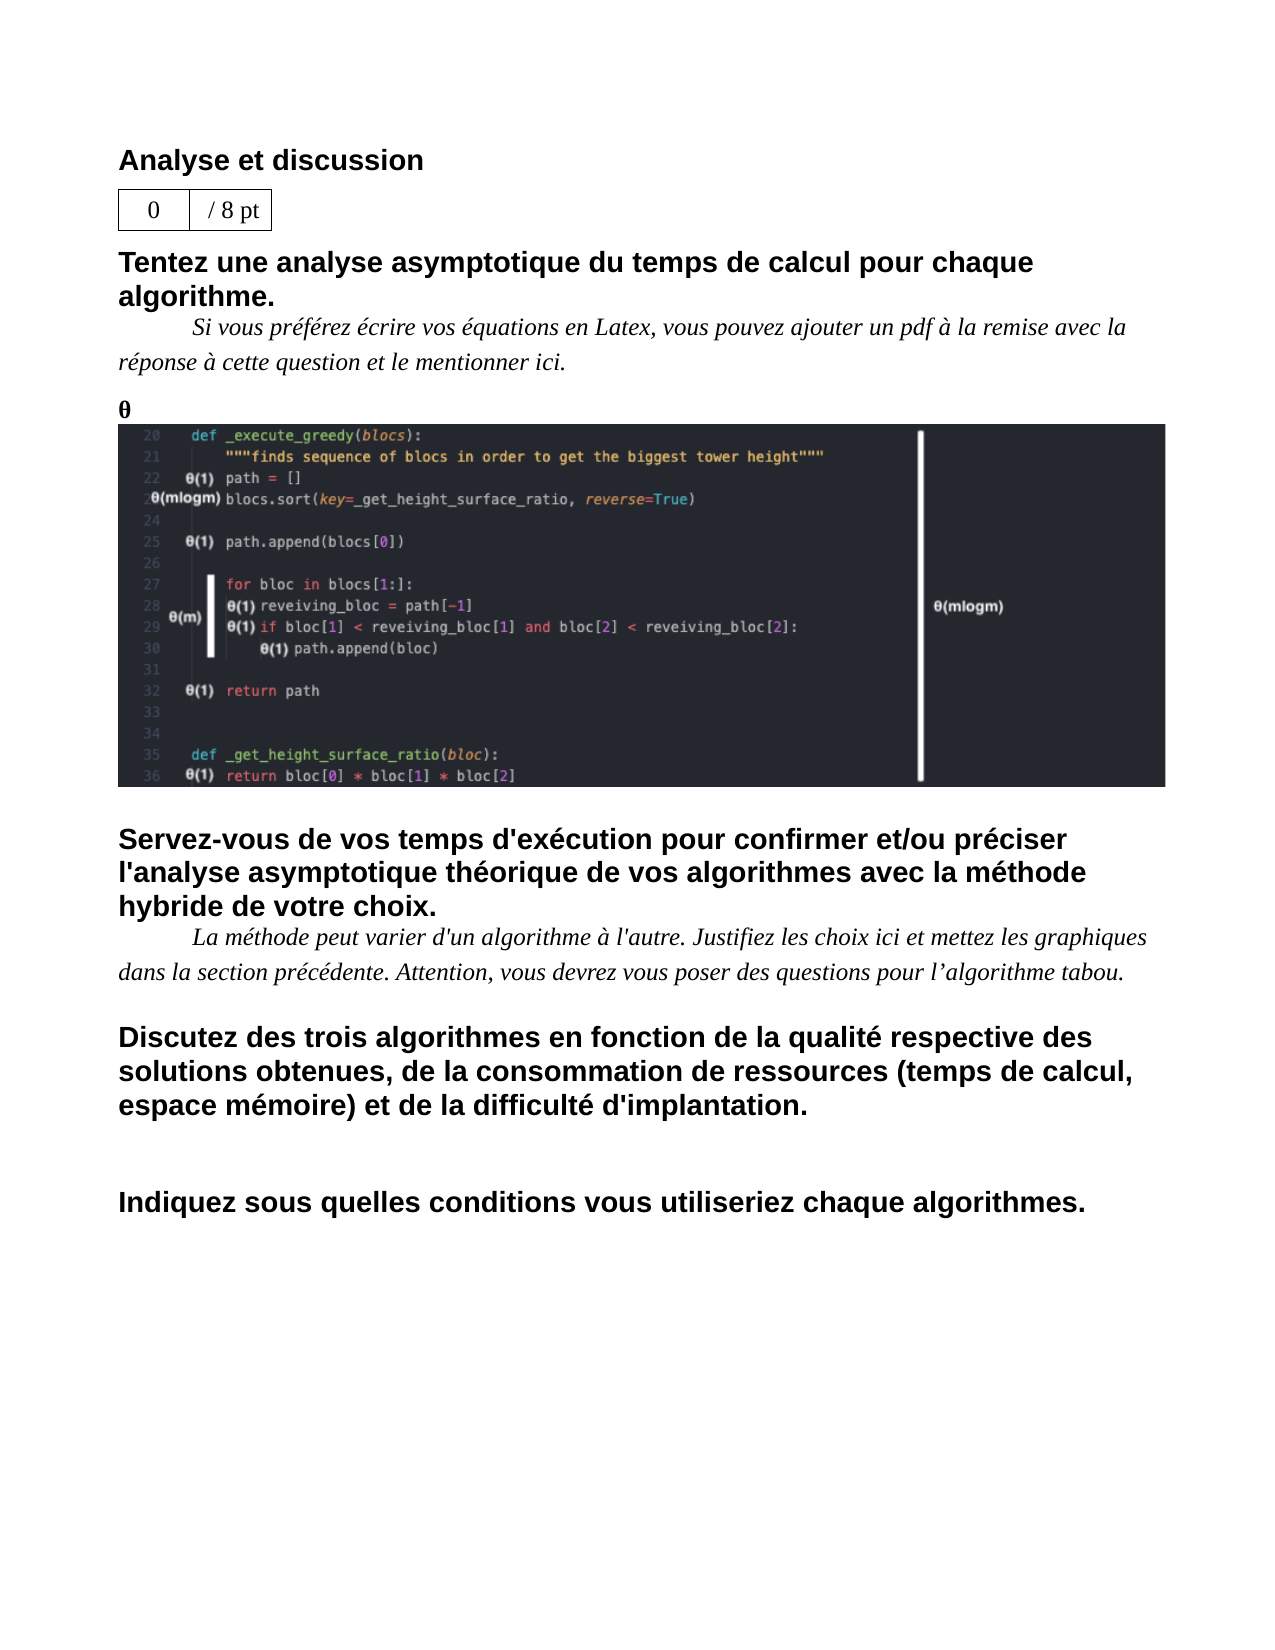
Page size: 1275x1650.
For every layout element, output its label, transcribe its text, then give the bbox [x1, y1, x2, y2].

subtitle Analyse et discussion [118, 143, 1157, 177]
text Si vous préférez écrire vos équations en Latex, vous pouvez ajouter un pdf à la remise avec la réponse à cette question et le mentionner ici. [118, 312, 1157, 375]
subtitle Indiquez sous quelles conditions vous utiliseriez chaque algorithmes. [118, 1185, 1157, 1218]
text La méthode peut varier d'un algorithme à l'autre. Justifiez les choix ici et mettez les graphiques dans la section précédente. Attention, vous devrez vous poser des questions pour l’algorithme tabou. [118, 922, 1157, 986]
table_header 0 [119, 190, 189, 230]
subtitle Servez-vous de vos temps d'exécution pour confirmer et/ou préciser l'analyse asymptotique théorique de vos algorithmes avec la méthode hybride de votre choix. [118, 822, 1157, 922]
subtitle Discutez des trois algorithmes en fonction de la qualité respective des solutions obtenues, de la consommation de ressources (temps de calcul, espace mémoire) et de la difficulté d'implantation. [118, 1021, 1157, 1121]
text θ [118, 396, 1157, 424]
table_header / 8 pt [190, 190, 271, 230]
subtitle Tentez une analyse asymptotique du temps de calcul pour chaque algorithme. [118, 245, 1157, 312]
